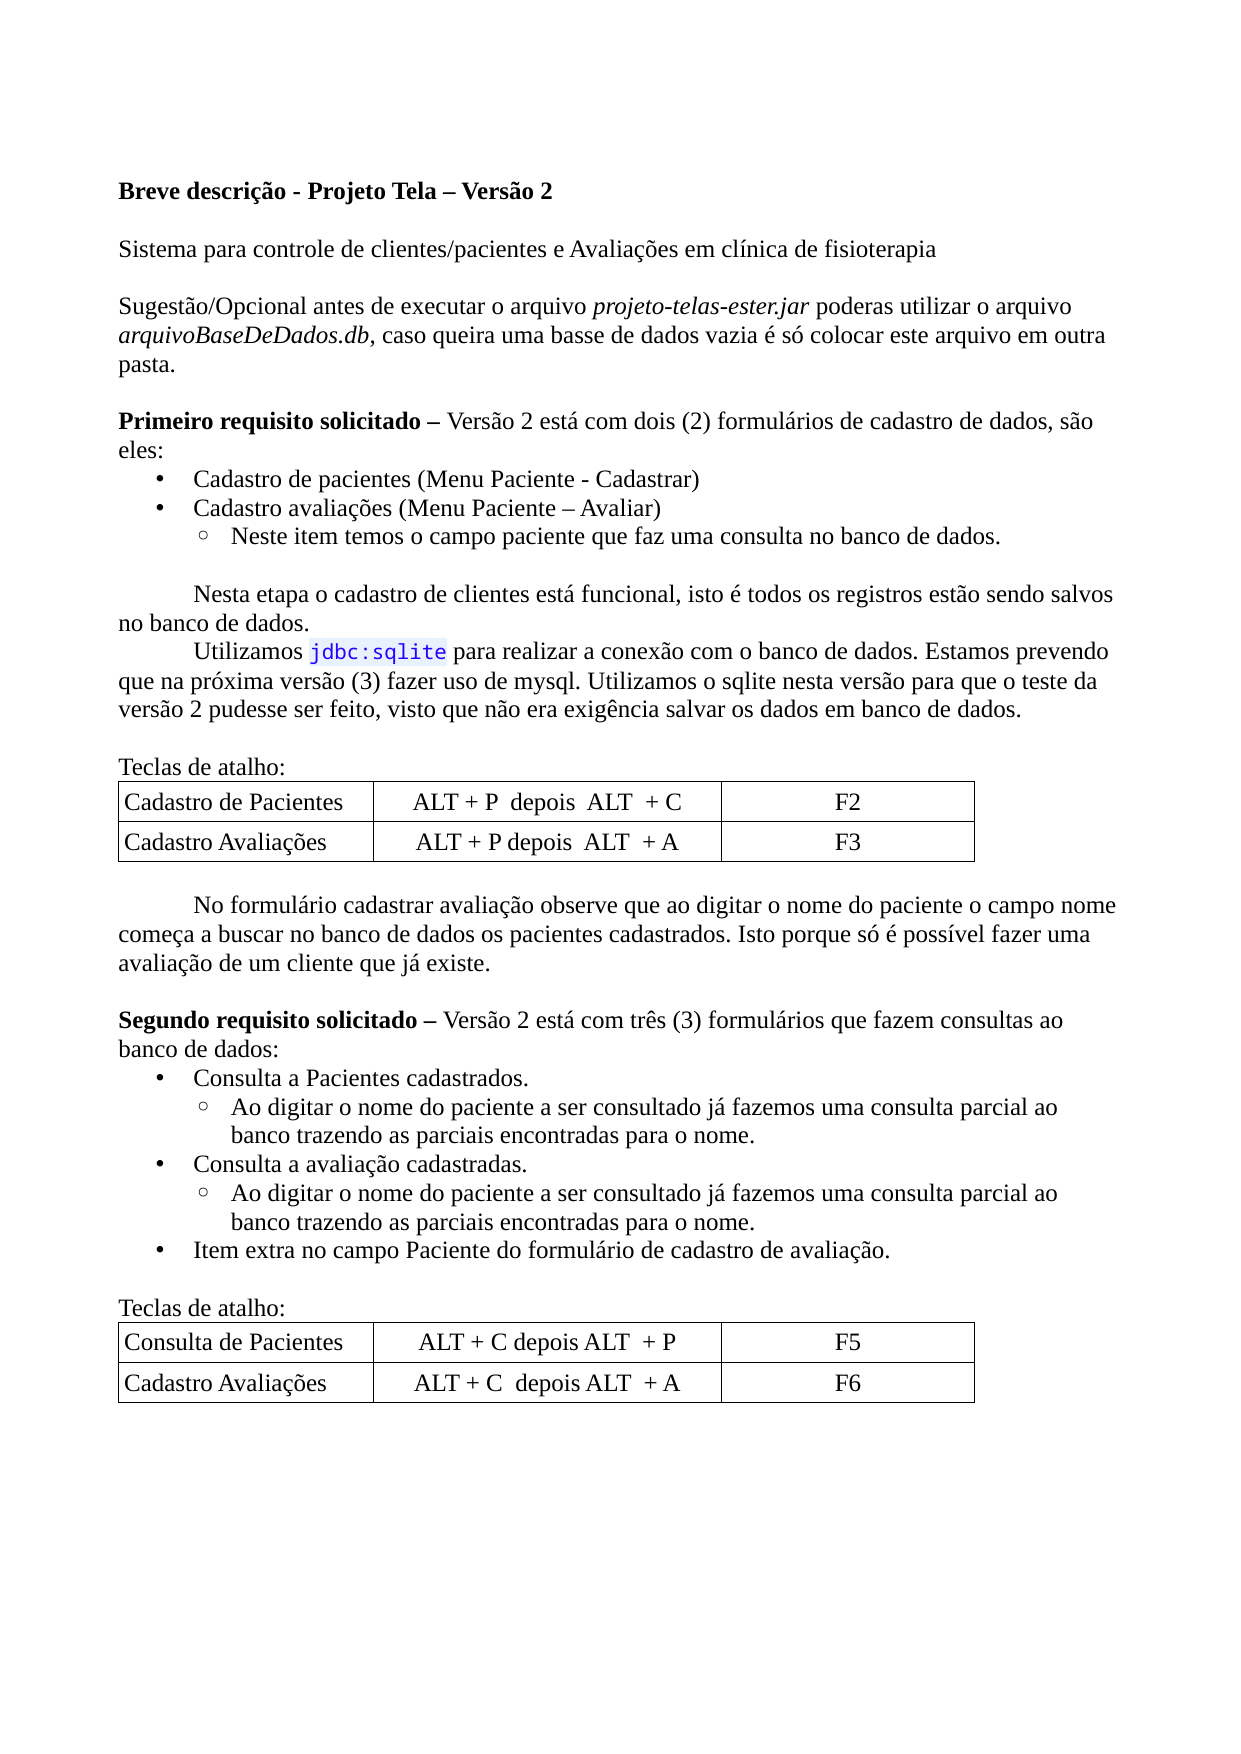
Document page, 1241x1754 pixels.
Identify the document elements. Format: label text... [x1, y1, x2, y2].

table_cell F3 [722, 822, 974, 861]
table_cell Cadastro Avaliações [119, 1363, 373, 1402]
text Breve descrição - Projeto Tela – Versão 2 [118, 176, 1122, 205]
list Neste item temos o campo paciente que faz uma consulta no banco de dados. [193, 521, 1122, 550]
text Sistema para controle de clientes/pacientes e Avaliações em clínica de fisioterapia [118, 234, 1122, 263]
list Ao digitar o nome do paciente a ser consultado já fazemos uma consulta parcial ao banco trazendo as parciais encontradas para o nome. [193, 1092, 1122, 1149]
text Segundo requisito solicitado – Versão 2 está com três (3) formulários que fazem consultas ao banco de dados: [118, 1005, 1122, 1063]
list Consulta a Pacientes cadastrados. [156, 1063, 1122, 1092]
text Nesta etapa o cadastro de clientes está funcional, isto é todos os registros estão sendo salvos no banco de dados. [118, 579, 1122, 636]
text Sugestão/Opcional antes de executar o arquivo projeto-telas-ester.jar poderas utilizar o arquivo arquivoBaseDeDados.db, caso queira uma basse de dados vazia é só colocar este arquivo em outra pasta. [118, 291, 1122, 378]
text No formulário cadastrar avaliação observe que ao digitar o nome do paciente o campo nome começa a buscar no banco de dados os pacientes cadastrados. Isto porque só é possível fazer uma avaliação de um cliente que já existe. [118, 890, 1122, 977]
table_cell F6 [722, 1363, 974, 1402]
list Cadastro avaliações (Menu Paciente – Avaliar) [156, 493, 1122, 521]
list Consulta a avaliação cadastradas. [156, 1149, 1122, 1178]
table_cell Cadastro Avaliações [119, 822, 373, 861]
table_header ALT + P depois ALT + C [374, 782, 721, 821]
table_header F5 [722, 1323, 974, 1362]
list Ao digitar o nome do paciente a ser consultado já fazemos uma consulta parcial ao banco trazendo as parciais encontradas para o nome. [193, 1178, 1122, 1235]
text Utilizamos jdbc:sqlite para realizar a conexão com o banco de dados. Estamos prevendo que na próxima versão (3) fazer uso de mysql. Utilizamos o sqlite nesta versão para que o teste da versão 2 pudesse ser feito, visto que não era exigência salvar os dados em banco de dados. [118, 636, 1122, 723]
list Cadastro de pacientes (Menu Paciente - Cadastrar) [156, 464, 1122, 493]
list Item extra no campo Paciente do formulário de cadastro de avaliação. [156, 1235, 1122, 1264]
table_cell ALT + C depois ALT + A [374, 1363, 721, 1402]
text Teclas de atalho: [118, 1293, 1122, 1322]
table_header F2 [722, 782, 974, 821]
text Primeiro requisito solicitado – Versão 2 está com dois (2) formulários de cadastro de dados, são eles: [118, 406, 1122, 464]
table_header ALT + C depois ALT + P [374, 1323, 721, 1362]
text Teclas de atalho: [118, 752, 1122, 781]
table_header Cadastro de Pacientes [119, 782, 373, 821]
table_cell ALT + P depois ALT + A [374, 822, 721, 861]
table_header Consulta de Pacientes [119, 1323, 373, 1362]
